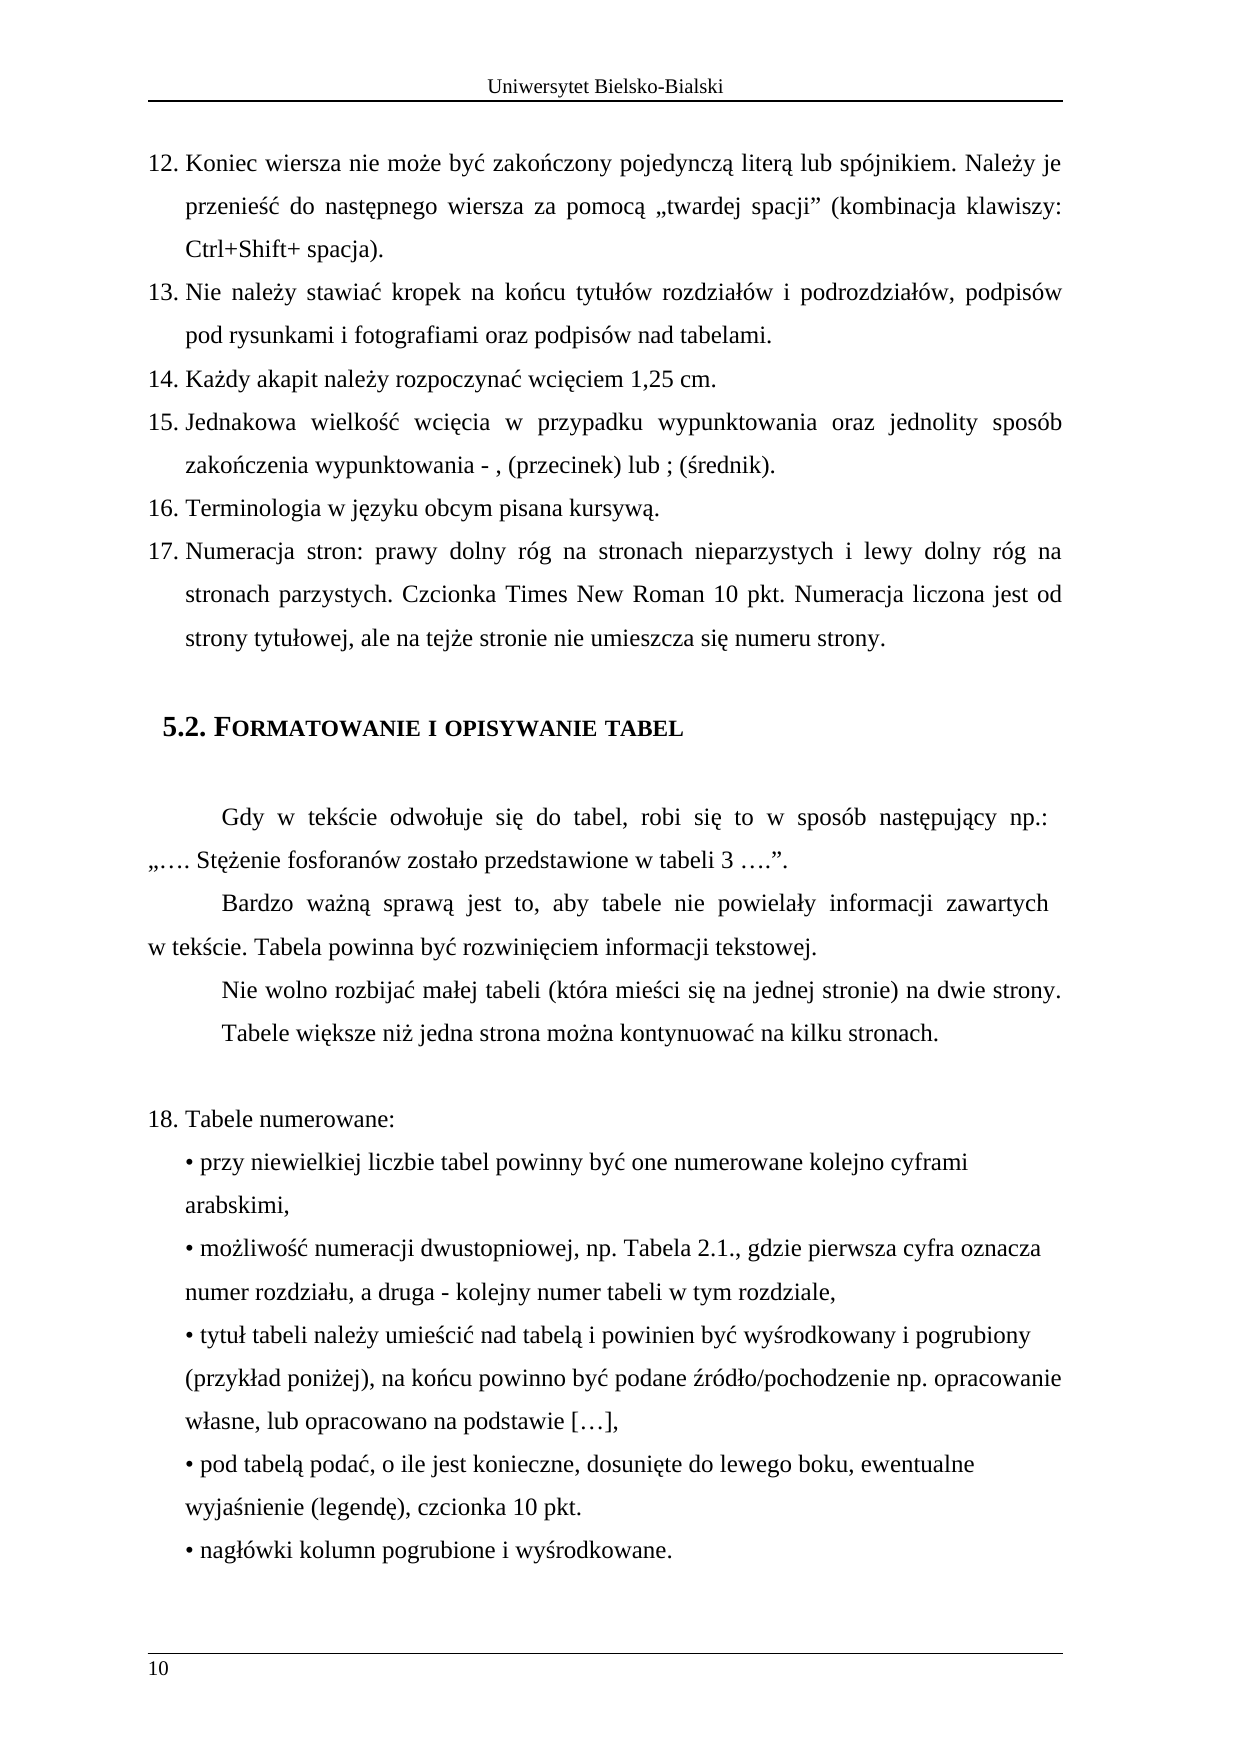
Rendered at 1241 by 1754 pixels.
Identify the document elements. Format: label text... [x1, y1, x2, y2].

subtitle 5.2. Formatowanie i opisywanie tabel [162, 709, 1063, 742]
text Gdy w tekście odwołuje się do tabel, robi się to w sposób następujący np.: „…. Stężenie fosforanów zostało przedstawione w tabeli 3 ….”. [148, 802, 1063, 874]
text • przy niewielkiej liczbie tabel powinny być one numerowane kolejno cyframi arabskimi, [185, 1147, 1063, 1219]
list Tabele numerowane: [147, 1104, 1063, 1133]
list Nie należy stawiać kropek na końcu tytułów rozdziałów i podrozdziałów, podpisów pod rysunkami i fotografiami oraz podpisów nad tabelami. [148, 277, 1063, 349]
text Nie wolno rozbijać małej tabeli (która mieści się na jednej stronie) na dwie strony. Tabele większe niż jedna strona można kontynuować na kilku stronach. [221, 975, 1063, 1047]
text • pod tabelą podać, o ile jest konieczne, dosunięte do lewego boku, ewentualne wyjaśnienie (legendę), czcionka 10 pkt. [185, 1449, 1063, 1521]
list Każdy akapit należy rozpoczynać wcięciem 1,25 cm. [148, 364, 1063, 392]
text • możliwość numeracji dwustopniowej, np. Tabela 2.1., gdzie pierwsza cyfra oznacza numer rozdziału, a druga - kolejny numer tabeli w tym rozdziale, [185, 1233, 1063, 1305]
list Numeracja stron: prawy dolny róg na stronach nieparzystych i lewy dolny róg na stronach parzystych. Czcionka Times New Roman 10 pkt. Numeracja liczona jest od strony tytułowej, ale na tejże stronie nie umieszcza się numeru strony. [148, 536, 1063, 651]
list Jednakowa wielkość wcięcia w przypadku wypunktowania oraz jednolity sposób zakończenia wypunktowania - , (przecinek) lub ; (średnik). [148, 407, 1063, 479]
list Koniec wiersza nie może być zakończony pojedynczą literą lub spójnikiem. Należy je przenieść do następnego wiersza za pomocą „twardej spacji” (kombinacja klawiszy: Ctrl+Shift+ spacja). [148, 148, 1063, 263]
text Bardzo ważną sprawą jest to, aby tabele nie powielały informacji zawartych w tekście. Tabela powinna być rozwinięciem informacji tekstowej. [148, 888, 1063, 960]
list Terminologia w języku obcym pisana kursywą. [148, 493, 1063, 522]
text • tytuł tabeli należy umieścić nad tabelą i powinien być wyśrodkowany i pogrubiony (przykład poniżej), na końcu powinno być podane źródło/pochodzenie np. opracowanie własne, lub opracowano na podstawie […], [185, 1320, 1063, 1435]
text • nagłówki kolumn pogrubione i wyśrodkowane. [185, 1535, 1063, 1564]
